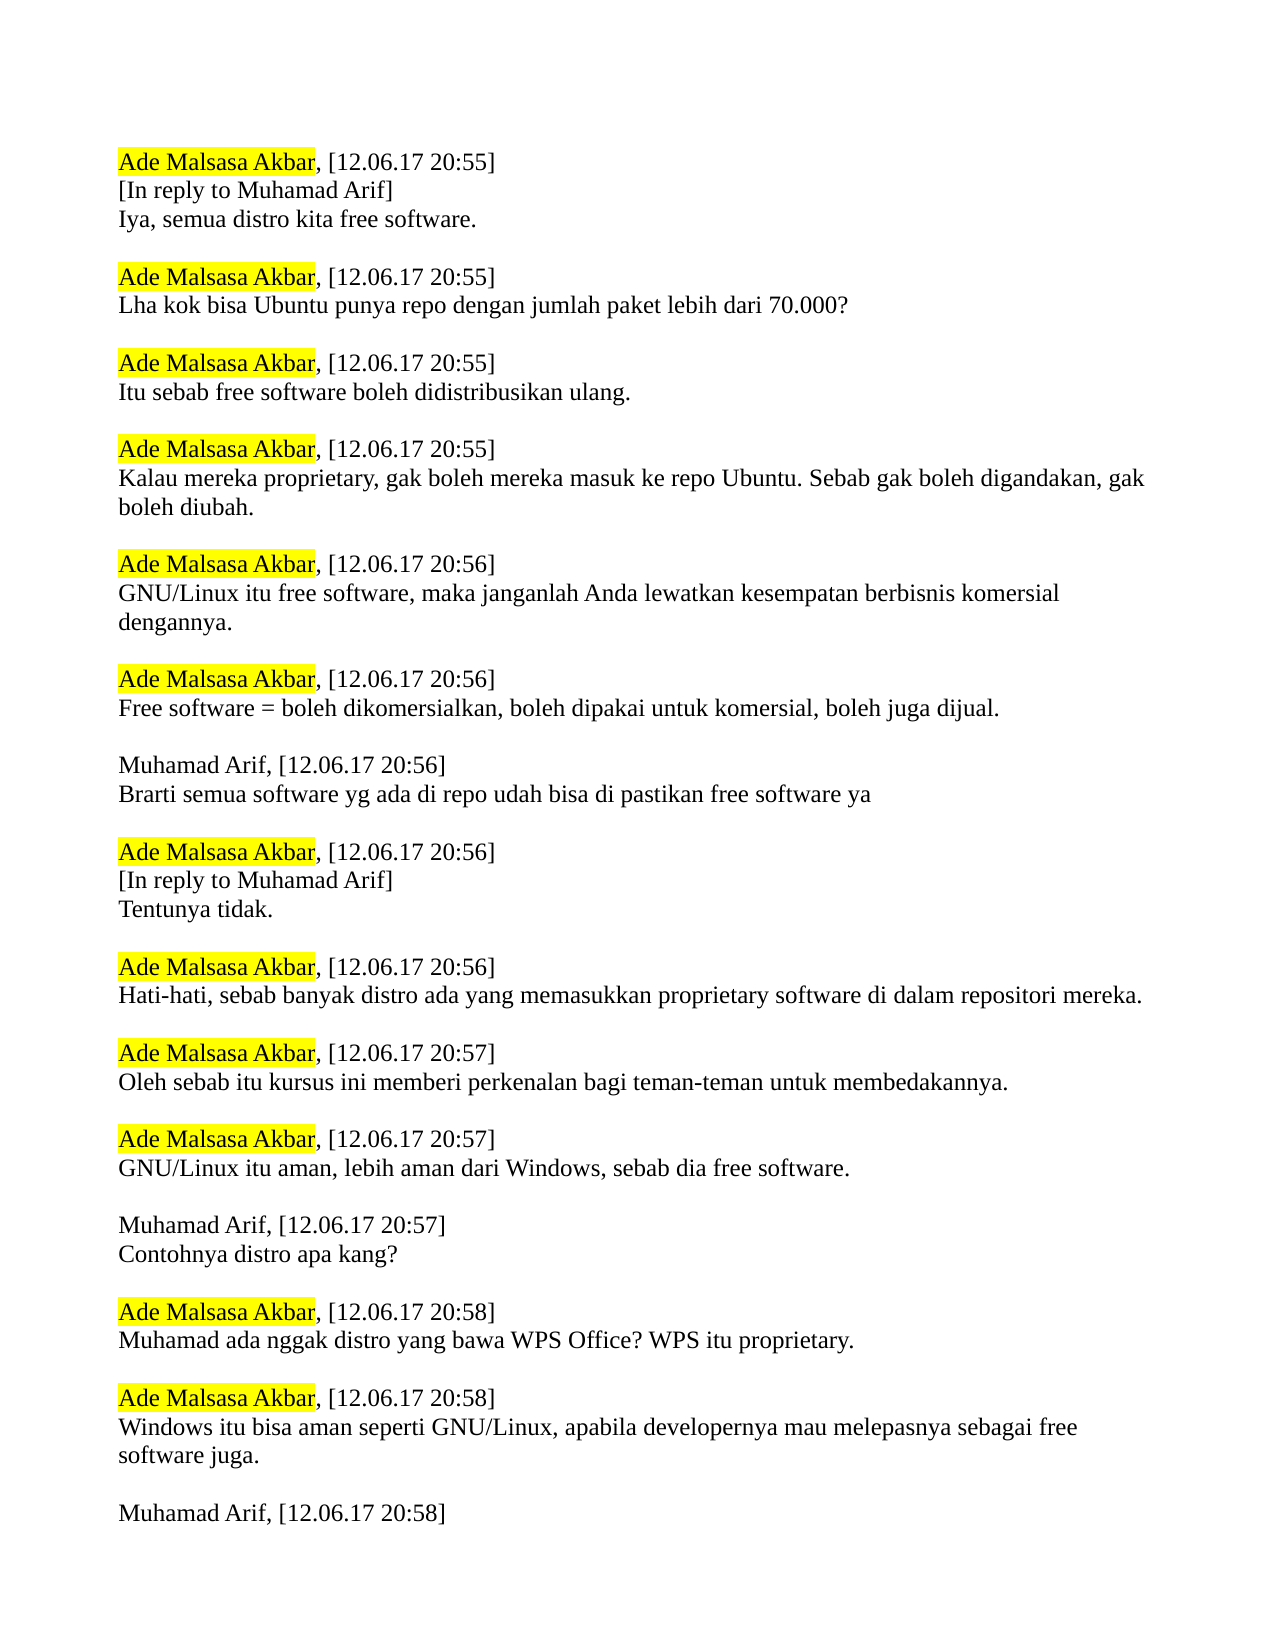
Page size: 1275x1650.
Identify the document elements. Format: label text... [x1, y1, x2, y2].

text Windows itu bisa aman seperti GNU/Linux, apabila developernya mau melepasnya sebagai free software juga. [118, 1412, 1157, 1469]
text Tentunya tidak. [118, 894, 1157, 923]
text [In reply to Muhamad Arif] [118, 176, 1157, 204]
text Itu sebab free software boleh didistribusikan ulang. [118, 377, 1157, 406]
text [In reply to Muhamad Arif] [118, 866, 1157, 894]
text Hati-hati, sebab banyak distro ada yang memasukkan proprietary software di dalam repositori mereka. [118, 981, 1157, 1009]
text Muhamad ada nggak distro yang bawa WPS Office? WPS itu proprietary. [118, 1326, 1157, 1354]
text Ade Malsasa Akbar, [12.06.17 20:57] [118, 1038, 1157, 1067]
text Muhamad Arif, [12.06.17 20:56] [118, 751, 1157, 779]
text Ade Malsasa Akbar, [12.06.17 20:58] [118, 1297, 1157, 1326]
text Ade Malsasa Akbar, [12.06.17 20:57] [118, 1124, 1157, 1153]
text Ade Malsasa Akbar, [12.06.17 20:56] [118, 837, 1157, 866]
text Ade Malsasa Akbar, [12.06.17 20:56] [118, 952, 1157, 981]
text Lha kok bisa Ubuntu punya repo dengan jumlah paket lebih dari 70.000? [118, 291, 1157, 319]
text Ade Malsasa Akbar, [12.06.17 20:55] [118, 262, 1157, 291]
text Ade Malsasa Akbar, [12.06.17 20:58] [118, 1383, 1157, 1412]
text Brarti semua software yg ada di repo udah bisa di pastikan free software ya [118, 779, 1157, 808]
text Ade Malsasa Akbar, [12.06.17 20:55] [118, 147, 1157, 176]
text Muhamad Arif, [12.06.17 20:58] [118, 1498, 1157, 1527]
text Free software = boleh dikomersialkan, boleh dipakai untuk komersial, boleh juga dijual. [118, 693, 1157, 722]
text Ade Malsasa Akbar, [12.06.17 20:56] [118, 549, 1157, 578]
text Contohnya distro apa kang? [118, 1239, 1157, 1268]
text Ade Malsasa Akbar, [12.06.17 20:55] [118, 348, 1157, 377]
text Muhamad Arif, [12.06.17 20:57] [118, 1211, 1157, 1239]
text GNU/Linux itu free software, maka janganlah Anda lewatkan kesempatan berbisnis komersial dengannya. [118, 578, 1157, 636]
text GNU/Linux itu aman, lebih aman dari Windows, sebab dia free software. [118, 1153, 1157, 1182]
text Kalau mereka proprietary, gak boleh mereka masuk ke repo Ubuntu. Sebab gak boleh digandakan, gak boleh diubah. [118, 463, 1157, 521]
text Iya, semua distro kita free software. [118, 204, 1157, 233]
text Oleh sebab itu kursus ini memberi perkenalan bagi teman-teman untuk membedakannya. [118, 1067, 1157, 1096]
text Ade Malsasa Akbar, [12.06.17 20:55] [118, 434, 1157, 463]
text Ade Malsasa Akbar, [12.06.17 20:56] [118, 664, 1157, 693]
